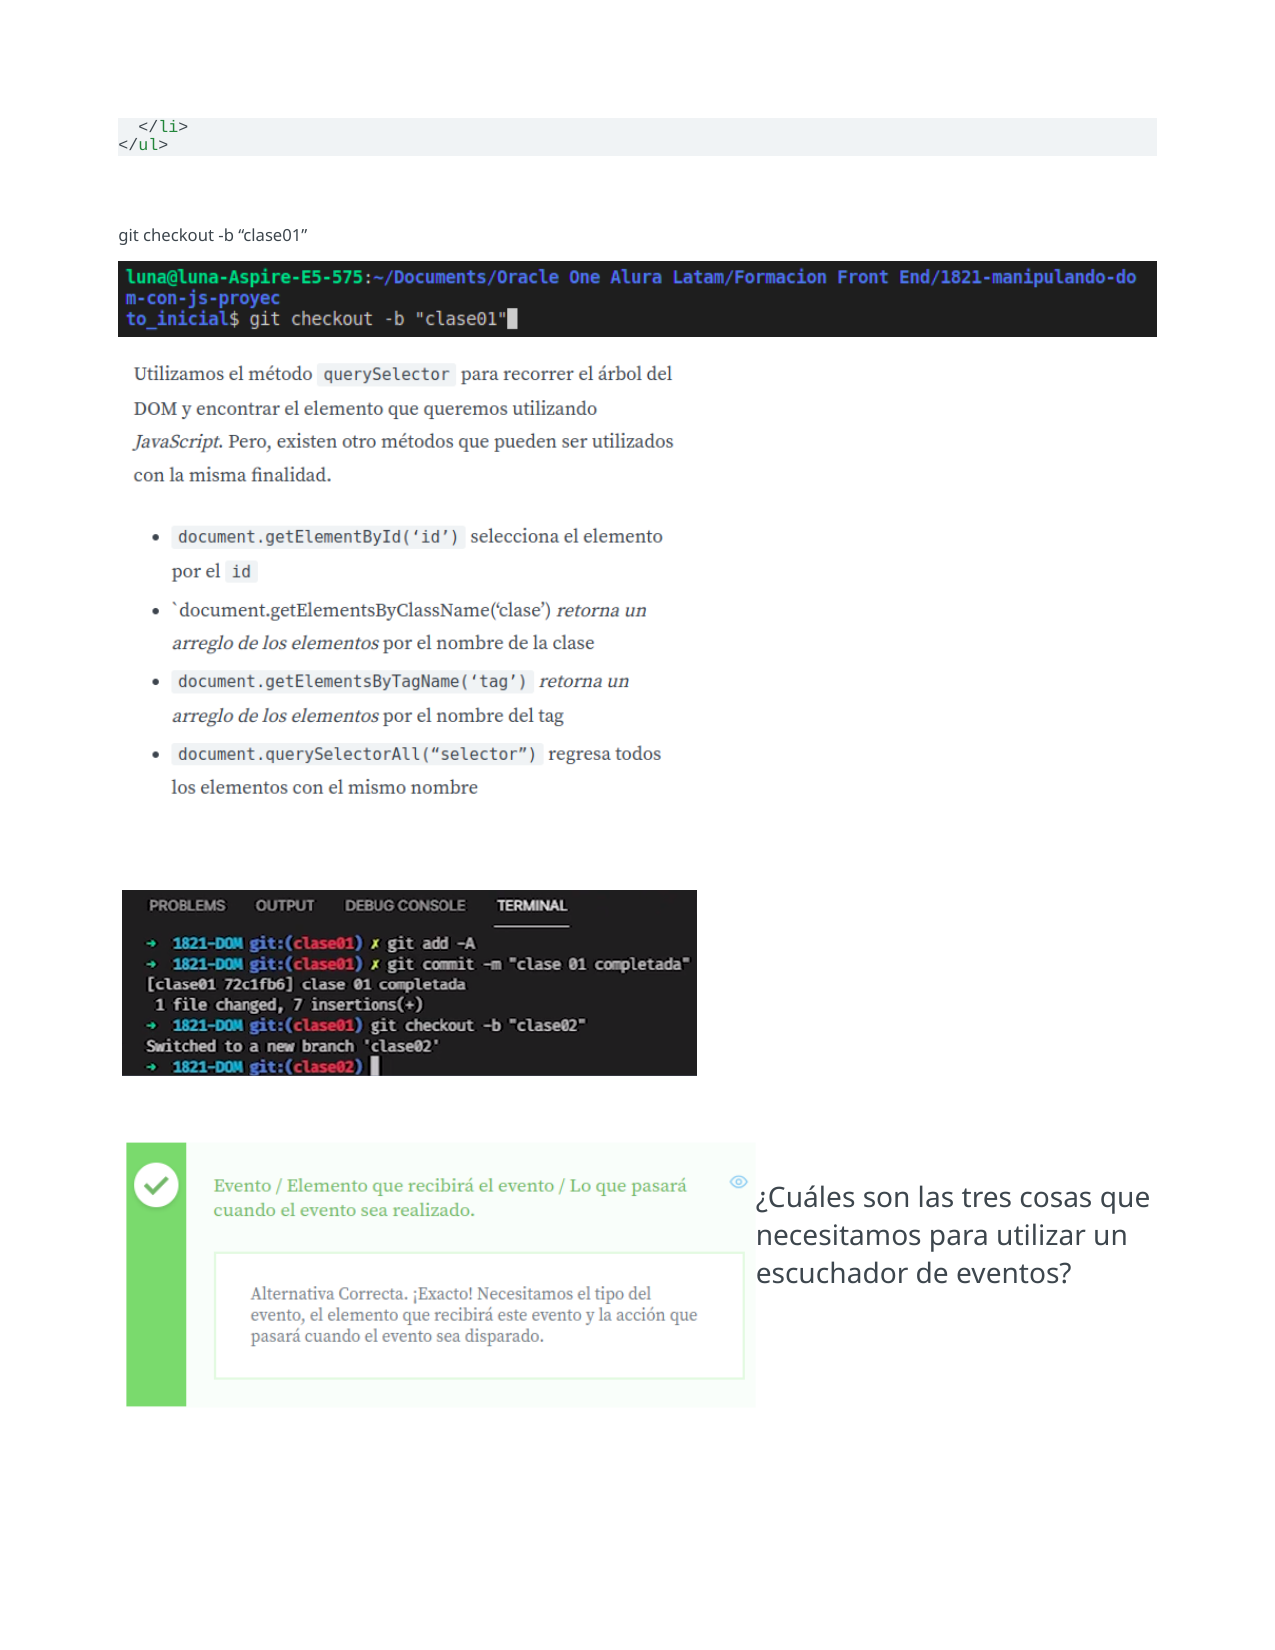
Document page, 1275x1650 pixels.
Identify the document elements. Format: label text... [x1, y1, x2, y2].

text git checkout -b “clase01” [118, 224, 1157, 247]
picture [118, 261, 1157, 337]
picture [122, 1136, 756, 1412]
text </ul> [118, 137, 1157, 156]
text </li> [118, 118, 1157, 137]
text ¿Cuáles son las tres cosas que necesitamos para utilizar un escuchador de eventos? [756, 1177, 1157, 1292]
picture [122, 890, 697, 1076]
picture [123, 359, 687, 799]
